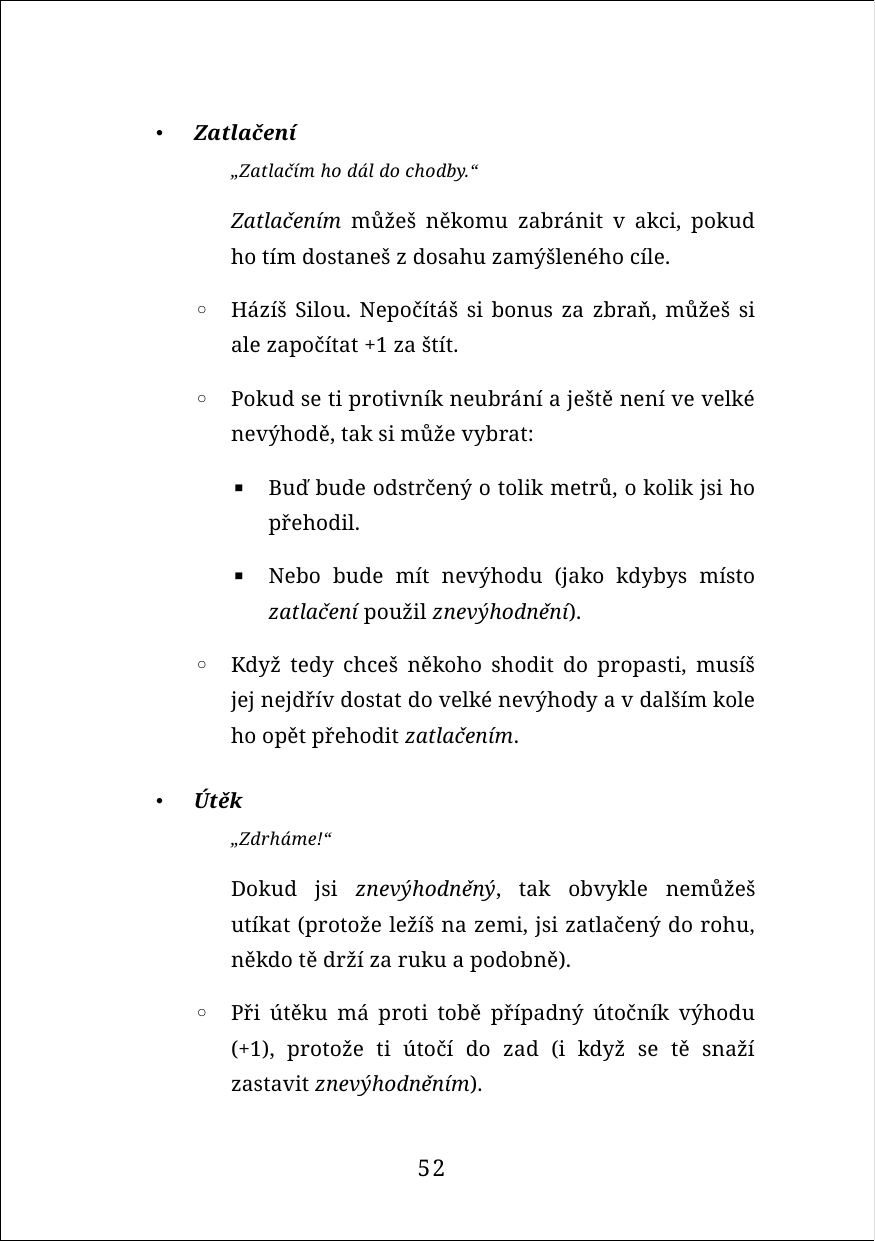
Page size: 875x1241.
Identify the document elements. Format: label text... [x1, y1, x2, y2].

list Házíš Silou. Nepočítáš si bonus za zbraň, můžeš si ale započítat +1 za štít. [193, 295, 756, 359]
list „Zatlačím ho dál do chodby.“ [193, 158, 756, 183]
list Zatlačením můžeš někomu zabránit v akci, pokud ho tím dostaneš z dosahu zamýšleného cíle. [193, 206, 756, 270]
list Dokud jsi znevýhodněný, tak obvykle nemůžeš utíkat (protože ležíš na zemi, jsi zatlačený do rohu, někdo tě drží za ruku a podobně). [193, 874, 756, 974]
subtitle Zatlačení [156, 118, 756, 147]
list Při útěku má proti tobě případný útočník výhodu (+1), protože ti útočí do zad (i když se tě snaží zastavit znevýhodněním). [193, 998, 756, 1098]
list Když tedy chceš někoho shodit do propasti, musíš jej nejdřív dostat do velké nevýhody a v dalším kole ho opět přehodit zatlačením. [193, 650, 756, 749]
list Buď bude odstrčený o tolik metrů, o kolik jsi ho přehodil. [231, 473, 756, 537]
list „Zdrháme!“ [193, 826, 756, 851]
list Pokud se ti protivník neubrání a ještě není ve velké nevýhodě, tak si může vybrat: [193, 384, 756, 448]
list Nebo bude mít nevýhodu (jako kdybys místo zatlačení použil znevýhodnění). [231, 561, 756, 625]
subtitle Útěk [156, 786, 756, 814]
